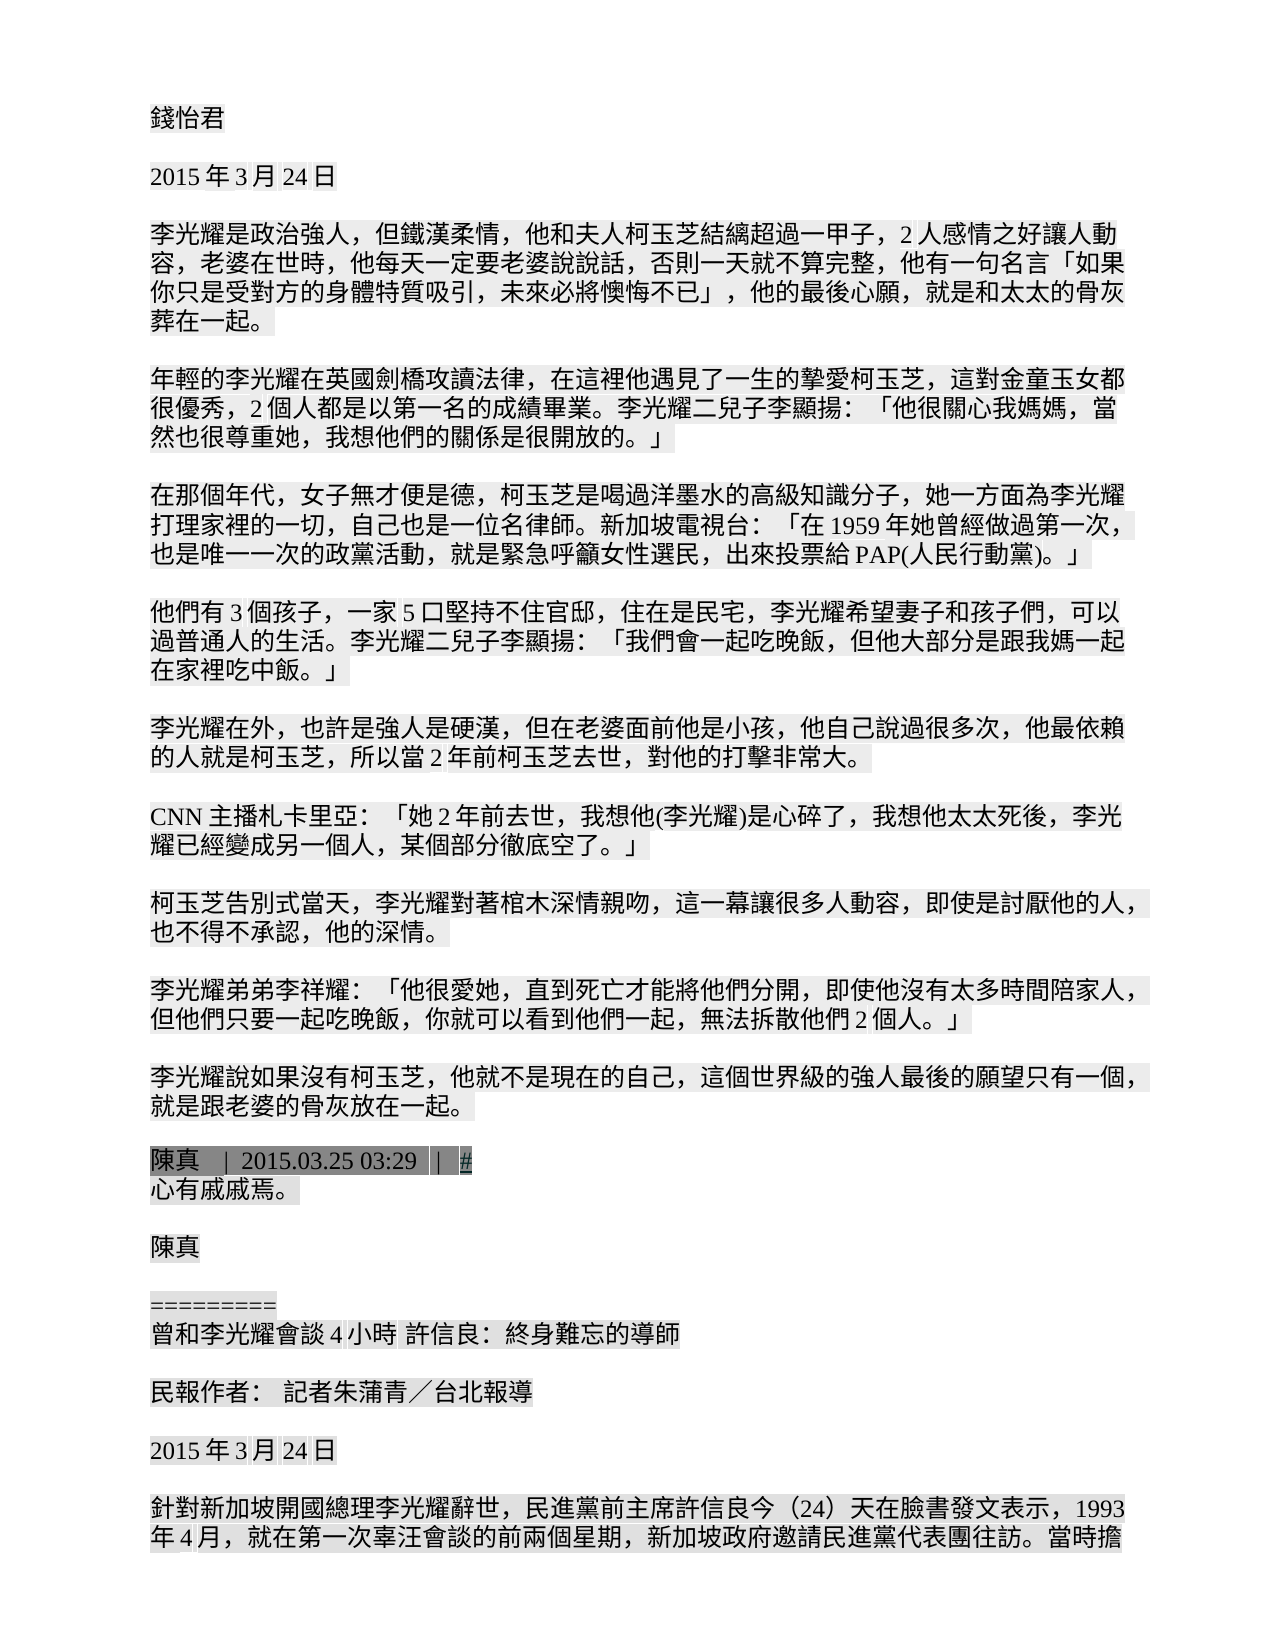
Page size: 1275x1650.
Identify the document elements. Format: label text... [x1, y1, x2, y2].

text 陳真 | 2015.03.25 03:29 | # [150, 1146, 1125, 1176]
text 心有戚戚焉。 陳真 ========= 曾和李光耀會談4小時 許信良：終身難忘的導師 民報作者： 記者朱蒲青／台北報導 2015年3月24日 針對新加坡開國總理李光耀辭世，民進黨前主席許信良今（24）天在臉書發文表示，1993年4月，就在第一次辜汪會談的前兩個星期，新加坡政府邀請民進黨代表團往訪。當時擔任新加坡內閣資政的李光耀，單獨和當時擔任民進黨主席的他，在總統府會談了四個鐘頭，從台灣的內政到兩岸和亞洲的整體形勢，李光耀都非常懇切地表達他的真誠思考，真是令人終身難忘的長者和導師！ 許信良說，由此可以想見，李光耀一定曾經以更懇切的言辭，更誠懇的態度，向當年的李登輝總統提過許多建議。可惜，李登輝只喜歡教人，不喜歡受教，否則，台灣今天的處境一定大為不同！ 以下為許信良追思李光耀全文： 新加坡的李光耀先生走了。真心悼念他的非新加坡人，大概不少於在地的新加坡人。我就是其中之一。 對李光耀先生的悼念，是禮敬，而不是哀思。以九十一歲高齡，告別了他一生摯愛的新加坡，告別了他不停關注的整個世界，做完了所有他「不能不做的事」，也做完了所有他能做的事，他了無遺憾。評價他一生的成就，美國總統歐巴馬說，「他是真正的歷史巨人」。對於李光耀先生，應該沒有比這句話更好更恰當的頌辭！ 二十世紀的政治領袖，論功業的性質和李光耀先生相似，而同樣堪稱真正的歷史巨人的，在西方有法國的戴高樂，在東方有中國的鄧小平。他們都以超越同時代政治人物的獨特的智慧和意志，完成其他政治人物不可能完成的使命。他們不僅拯救他們的國家於一時，也引領歷史的走向於長遠。 沒有戴高樂的第五共和，就不會有現在的法國和歐洲。沒有鄧小平的改革開放，就不會有現在的中國和亞洲。而李光耀先生所締造的新加坡典範，則不但讓新加坡從1960年代的落後、貧窮、髒亂的華人小城邦，一躍成為二十一世紀進步、富裕、閃亮的東方新明珠，而且正鼓舞著仍然受困於文明、宗教、族群、與階級衝突的新世紀新世界，重新追求新夢想新境界的勇氣和努力。 現在的新加坡是全世界最富有的國家之一；年平均國民所得超過五萬美元，居世界第十，高於美國、德國、法國、日本、香港、英國，大約是台灣的兩倍半。難得的是，它不像其他高所得的已開發國家，它的經濟還持續成長。它的失業率在2%左右，是台灣的二分之一，而近十年的經濟成長率一直超過台灣。更難得的是，它的街頭沒有暴力和遊民。它是富人的天堂，它也是所有人的樂土。 雖然接受最好的西方教育，李光耀先生卻非常重視「亞洲價值」。新加坡典範其實正是經過調和的西方價值加上亞洲價值的具體呈現。雖然新加坡太小，但是，新加坡典範的威力，也許遠非謙虛務實的李光耀先生所能想像、所敢想像。它未必「不能改變世界」! 李光耀先生的一生，是成功的踐道者，也是熱誠的傳道者。他總是不放過機會，不厭其詳地把他的想法告訴他認為應該告訴的人。連像季辛吉這樣一個二十世紀的全球一流政治策士，都覺得他從李光耀先生受教良多。也許基於同屬華人的感情，李光耀先生特別關懷台灣。許多台灣的政治人物都有親炙教誨的經驗。1993年4月，就在第一次辜汪會談的前兩個星期，新加坡政府邀請民進黨代表團往訪。當時擔任新加坡內閣資政的李光耀先生，單獨和當時擔任民進黨主席的我，在總統府會談了四個鐘頭，從台灣的內政到兩岸和亞洲的整體形勢，他都非常懇切地表達他的真誠思考。真是令人終身難忘的長者和導師！ 可以想見，他一定曾經以更懇切的言辭，更誠懇的態度，向當年的李登輝總統提過許多建議。可惜，李登輝先生只喜歡教人，不喜歡受教，否則，台灣今天的處境一定大為不同！ [150, 1176, 1125, 1553]
text 李光耀鐵腕治國 新加坡經濟起飛 中央社 – 2015年3月23日 （中央社新加坡23日綜合外電報導）亞洲後殖民時代巨人李光耀，僅僅一個世代時間，就帶領彈丸之地的新加坡，從英國殖民前哨，蛻變成經濟蓬勃發展的國際都會，為中國大陸、杜拜等開發中經濟體樹立了典範。 他將英文保留為新加坡的工作語言，作為維繫占新加坡多數的華人與馬來人和印度人之間和平的方法之一。他很早就聚焦在新加坡的「乾淨與環保」議題上。今年建國50週年的新加坡為亞洲最適合居住及無貪污的國家之一。 新加坡擁有形式上的議會民主，賦予每個成年人投票權，早年負笈英國劍橋大學攻讀法律的李光耀，卻無法容納異己。 新加坡獨立時，李光耀一手創建的人民行動黨已統治新加坡6年，它後來打造新加坡成為閃閃發光的區域金融重鎮，但也常遭外界批評，這個實施鐵腕政策的政府，並不能包容反對言論。 新加坡在李光耀的統治下，政治反對勢力和獨立媒體並無法和新加坡經濟同樣地蓬勃發展。根據最新全球新聞自由指數，新加坡在180個國家當中，排名第153名。 李光耀推行的嚴刑峻法包括鞭刑，及殺人罪和走私毒品處以死刑。李光耀還經常讓政治異己和媒體吃官司。 1990年李光耀卸任總理後，由吳作棟接任總理，李光耀依然擔任影響力很大的內閣資政。李光耀大兒子李顯龍2004年成為總理時，還是繼續擔任部長導師。 2011年人民行動黨在大選中，獲得1965年建國以來最低得票率，李光耀和吳作棟聯合宣布不再出任內閣職務，李光耀這才結束長達52年的內閣職務。 他2011年在大選前出版「李光耀：新加坡賴以生存的硬道理」書中，直言不諱地為自己的政績做總結。 他表示：「新加坡青年對我有什麼看法，與我無關。我年紀大到已經看清，當你在世時會被理想化，死後則可能會遭受謾罵。」 英屬哥倫比亞大學（University of BritishColumbia）政治科學系教授莫濟（Diane Mauzy）表示，新加坡許多鄰國普遍存在貪污的問題，李光耀對貪污採取強硬態度，使他的政績永垂不朽。（譯者：中央社陳昱婷）1040323 ================ 結縭一甲子深情不變 李光耀將與妻合葬 TVBS 錢怡君 2015年3月24日 李光耀是政治強人，但鐵漢柔情，他和夫人柯玉芝結縭超過一甲子，2人感情之好讓人動容，老婆在世時，他每天一定要老婆說說話，否則一天就不算完整，他有一句名言「如果你只是受對方的身體特質吸引，未來必將懊悔不已」，他的最後心願，就是和太太的骨灰葬在一起。 年輕的李光耀在英國劍橋攻讀法律，在這裡他遇見了一生的摯愛柯玉芝，這對金童玉女都很優秀，2個人都是以第一名的成績畢業。李光耀二兒子李顯揚：「他很關心我媽媽，當然也很尊重她，我想他們的關係是很開放的。」 在那個年代，女子無才便是德，柯玉芝是喝過洋墨水的高級知識分子，她一方面為李光耀打理家裡的一切，自己也是一位名律師。新加坡電視台：「在1959年她曾經做過第一次，也是唯一一次的政黨活動，就是緊急呼籲女性選民，出來投票給PAP(人民行動黨)。」 他們有3個孩子，一家5口堅持不住官邸，住在是民宅，李光耀希望妻子和孩子們，可以過普通人的生活。李光耀二兒子李顯揚：「我們會一起吃晚飯，但他大部分是跟我媽一起在家裡吃中飯。」 李光耀在外，也許是強人是硬漢，但在老婆面前他是小孩，他自己說過很多次，他最依賴的人就是柯玉芝，所以當2年前柯玉芝去世，對他的打擊非常大。 CNN主播札卡里亞：「她2年前去世，我想他(李光耀)是心碎了，我想他太太死後，李光耀已經變成另一個人，某個部分徹底空了。」 柯玉芝告別式當天，李光耀對著棺木深情親吻，這一幕讓很多人動容，即使是討厭他的人，也不得不承認，他的深情。 李光耀弟弟李祥耀：「他很愛她，直到死亡才能將他們分開，即使他沒有太多時間陪家人，但他們只要一起吃晚飯，你就可以看到他們一起，無法拆散他們2個人。」 李光耀說如果沒有柯玉芝，他就不是現在的自己，這個世界級的強人最後的願望只有一個，就是跟老婆的骨灰放在一起。 [150, 75, 1125, 1121]
